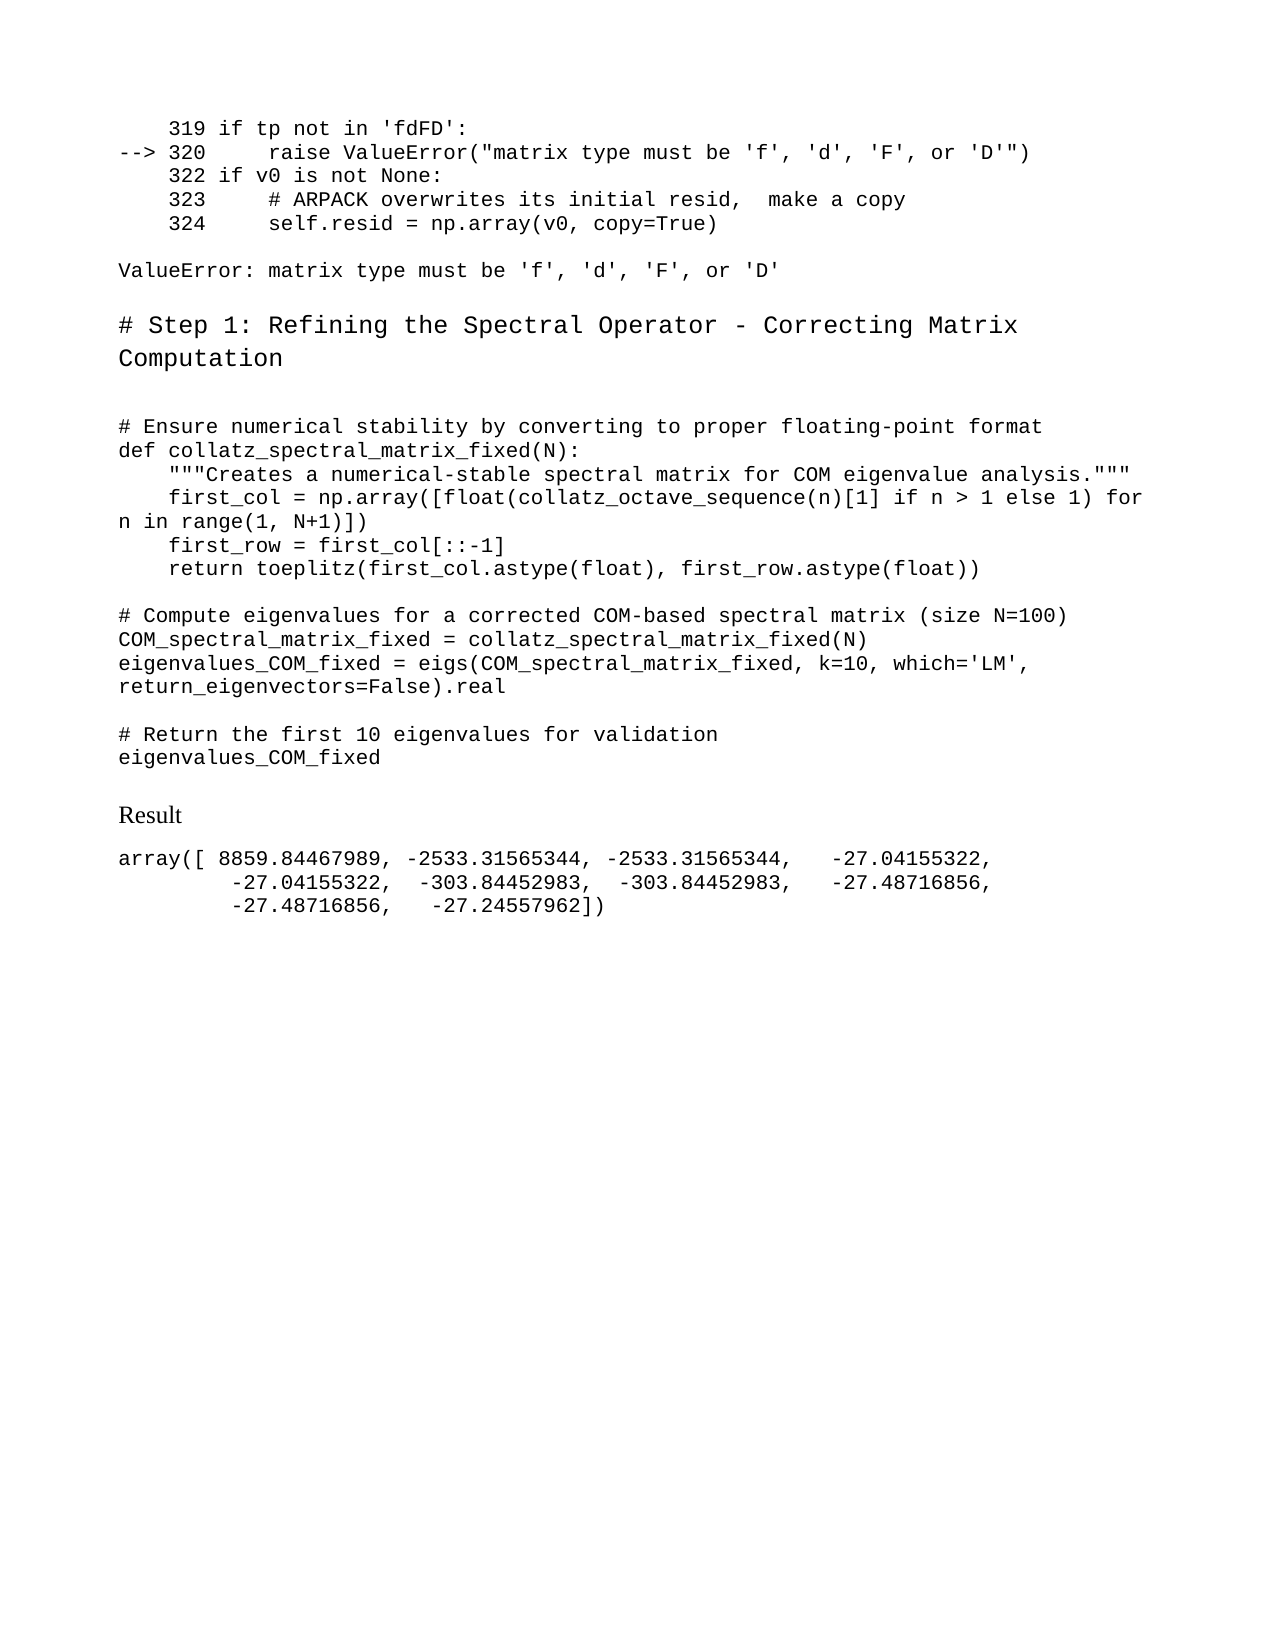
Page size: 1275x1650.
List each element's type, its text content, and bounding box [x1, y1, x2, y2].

text -27.04155322, -303.84452983, -303.84452983, -27.48716856, [118, 872, 1157, 895]
text 322 if v0 is not None: [118, 165, 1157, 189]
text -27.48716856, -27.24557962]) [118, 895, 1157, 919]
text # Compute eigenvalues for a corrected COM-based spectral matrix (size N=100) [118, 606, 1157, 629]
text array([ 8859.84467989, -2533.31565344, -2533.31565344, -27.04155322, [118, 848, 1157, 872]
text Result [118, 801, 1157, 829]
text 323 # ARPACK overwrites its initial resid, make a copy [118, 189, 1157, 213]
text 324 self.resid = np.array(v0, copy=True) [118, 213, 1157, 236]
text # Ensure numerical stability by converting to proper floating-point format [118, 416, 1157, 440]
text """Creates a numerical-stable spectral matrix for COM eigenvalue analysis.""" [118, 464, 1157, 487]
text ValueError: matrix type must be 'f', 'd', 'F', or 'D' [118, 260, 1157, 284]
text 319 if tp not in 'fdFD': [118, 118, 1157, 142]
text first_col = np.array([float(collatz_octave_sequence(n)[1] if n > 1 else 1) for n in range(1, N+1)]) [118, 487, 1157, 534]
text COM_spectral_matrix_fixed = collatz_spectral_matrix_fixed(N) [118, 629, 1157, 653]
text return toeplitz(first_col.astype(float), first_row.astype(float)) [118, 558, 1157, 582]
text # Return the first 10 eigenvalues for validation [118, 724, 1157, 747]
text # Step 1: Refining the Spectral Operator - Correcting Matrix Computation [118, 313, 1157, 374]
text eigenvalues_COM_fixed = eigs(COM_spectral_matrix_fixed, k=10, which='LM', return_eigenvectors=False).real [118, 653, 1157, 700]
text first_row = first_col[::-1] [118, 534, 1157, 558]
text --> 320 raise ValueError("matrix type must be 'f', 'd', 'F', or 'D'") [118, 142, 1157, 165]
text eigenvalues_COM_fixed [118, 747, 1157, 771]
text def collatz_spectral_matrix_fixed(N): [118, 440, 1157, 464]
